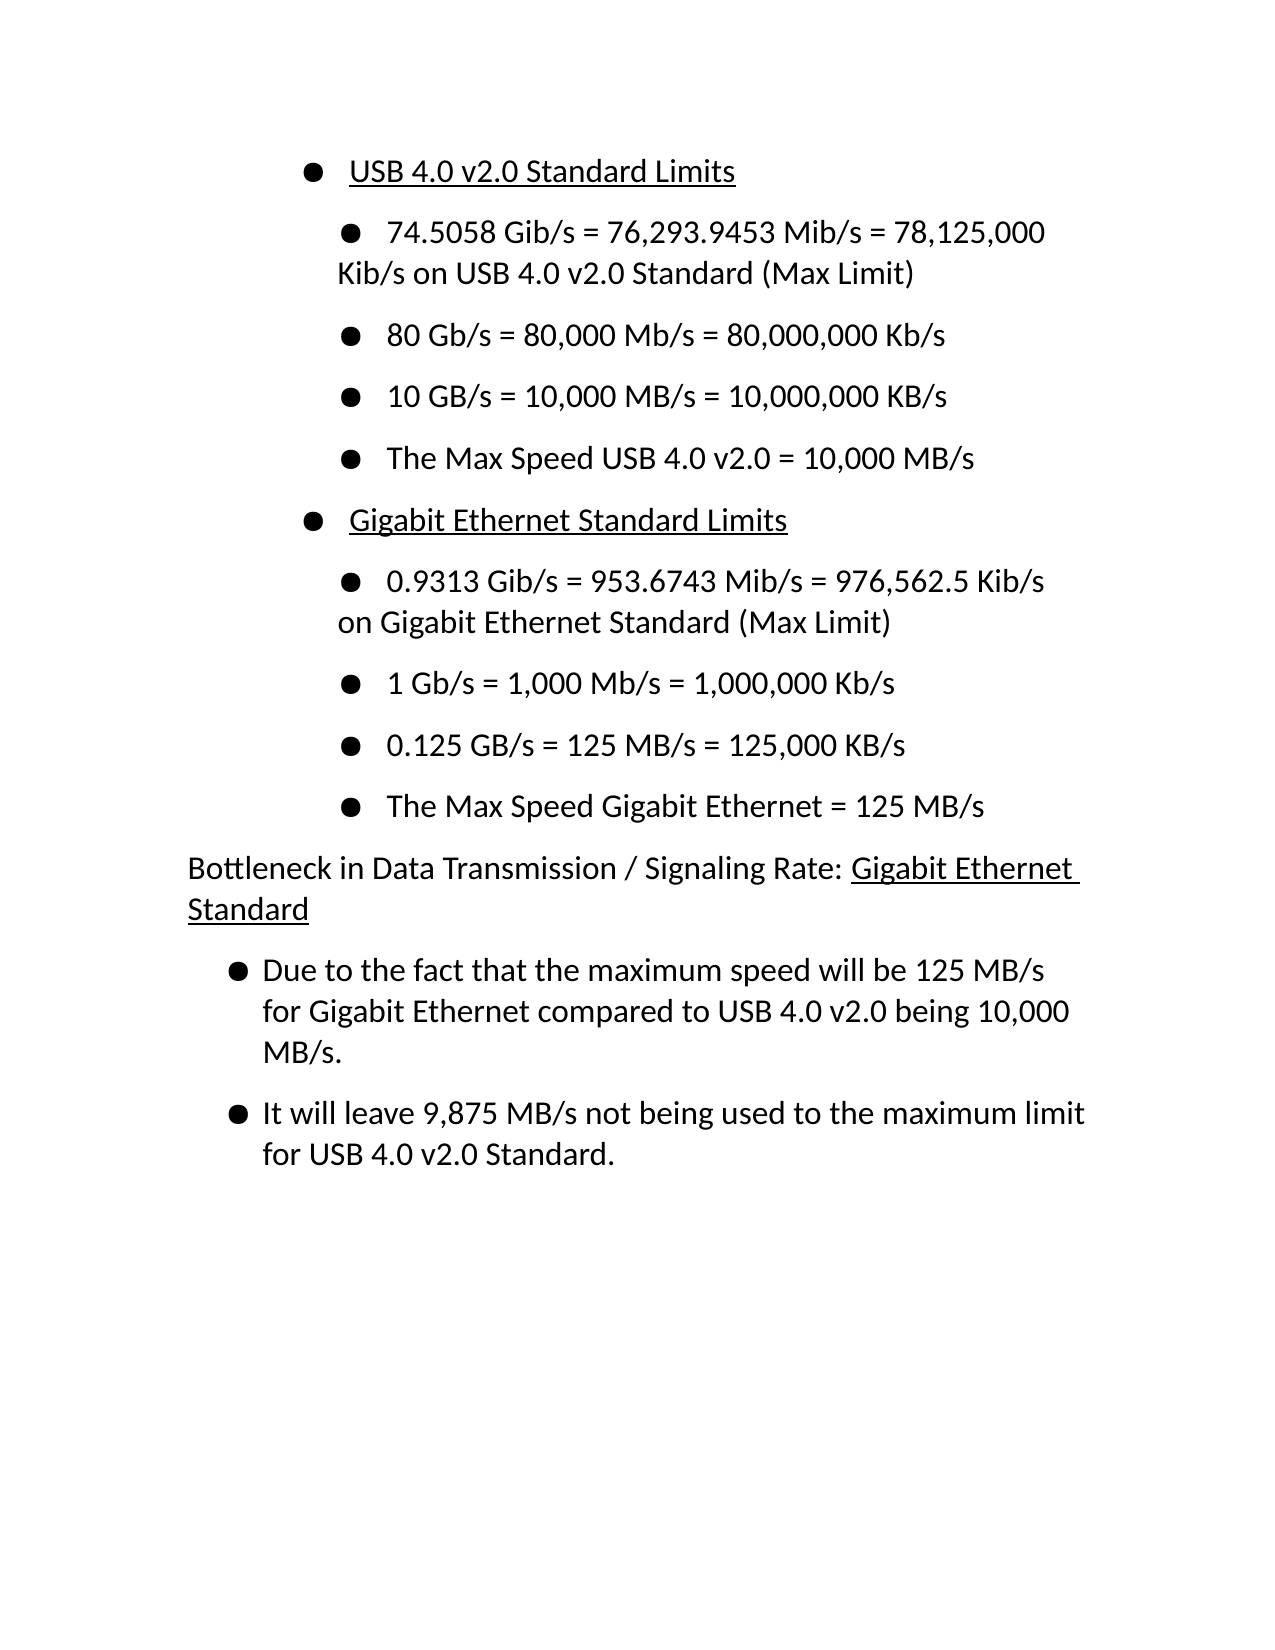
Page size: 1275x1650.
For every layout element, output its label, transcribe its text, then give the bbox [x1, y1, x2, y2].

list The Max Speed USB 4.0 v2.0 = 10,000 MB/s [337, 437, 1087, 478]
list 10 GB/s = 10,000 MB/s = 10,000,000 KB/s [337, 375, 1087, 416]
list 0.125 GB/s = 125 MB/s = 125,000 KB/s [337, 724, 1087, 765]
list 1 Gb/s = 1,000 Mb/s = 1,000,000 Kb/s [337, 662, 1087, 703]
text Bottleneck in Data Transmission / Signaling Rate: Gigabit Ethernet Standard [187, 847, 1087, 928]
list Due to the fact that the maximum speed will be 125 MB/s for Gigabit Ethernet compared to USB 4.0 v2.0 being 10,000 MB/s. [225, 949, 1087, 1072]
list It will leave 9,875 MB/s not being used to the maximum limit for USB 4.0 v2.0 Standard. [225, 1092, 1087, 1174]
list Gigabit Ethernet Standard Limits [300, 498, 1087, 539]
list The Max Speed Gigabit Ethernet = 125 MB/s [337, 786, 1087, 826]
list 0.9313 Gib/s = 953.6743 Mib/s = 976,562.5 Kib/s on Gigabit Ethernet Standard (Max Limit) [337, 560, 1087, 642]
list USB 4.0 v2.0 Standard Limits [300, 150, 1087, 191]
list 74.5058 Gib/s = 76,293.9453 Mib/s = 78,125,000 Kib/s on USB 4.0 v2.0 Standard (Max Limit) [337, 212, 1087, 293]
list 80 Gb/s = 80,000 Mb/s = 80,000,000 Kb/s [337, 314, 1087, 354]
